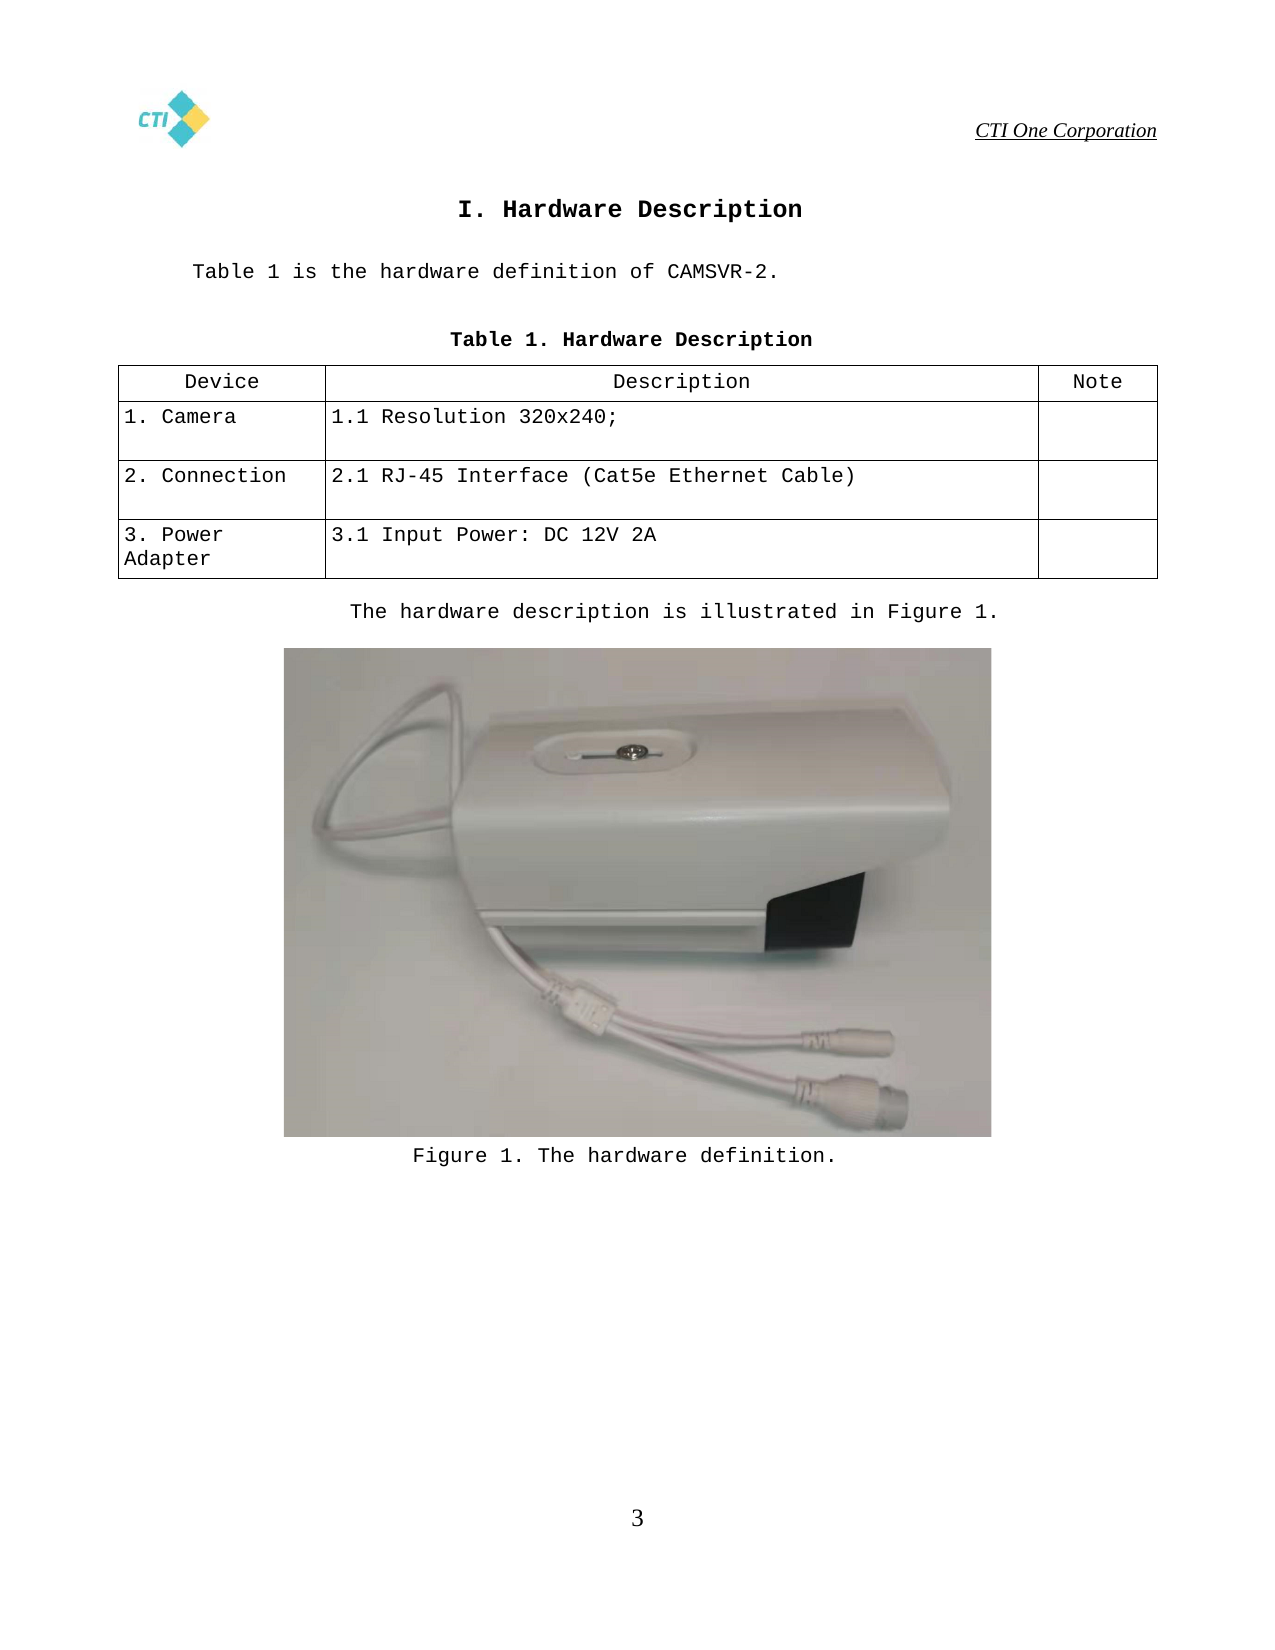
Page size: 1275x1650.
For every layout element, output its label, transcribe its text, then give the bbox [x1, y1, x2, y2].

table_cell 1. Camera [119, 402, 325, 459]
table_header Device [119, 366, 325, 401]
table_cell 2. Connection [119, 461, 325, 518]
picture [283, 648, 992, 1137]
table_cell [1039, 520, 1157, 577]
subtitle I. Hardware Description [118, 197, 1157, 225]
picture [138, 83, 212, 149]
text Table 1 is the hardware definition of CAMSVR-2. [118, 261, 1157, 285]
text The hardware description is illustrated in Figure 1. [118, 601, 1157, 625]
text Figure 1. The hardware definition. [118, 1145, 1157, 1169]
table_header Description [326, 366, 1038, 401]
table_cell [1039, 461, 1157, 518]
table_cell 1.1 Resolution 320x240; [326, 402, 1038, 459]
table_cell [1039, 402, 1157, 459]
subtitle Table 1. Hardware Description [118, 329, 1157, 353]
table_cell 3. Power Adapter [119, 520, 325, 577]
table_cell 3.1 Input Power: DC 12V 2A [326, 520, 1038, 577]
table_cell 2.1 RJ-45 Interface (Cat5e Ethernet Cable) [326, 461, 1038, 518]
table_header Note [1039, 366, 1157, 401]
